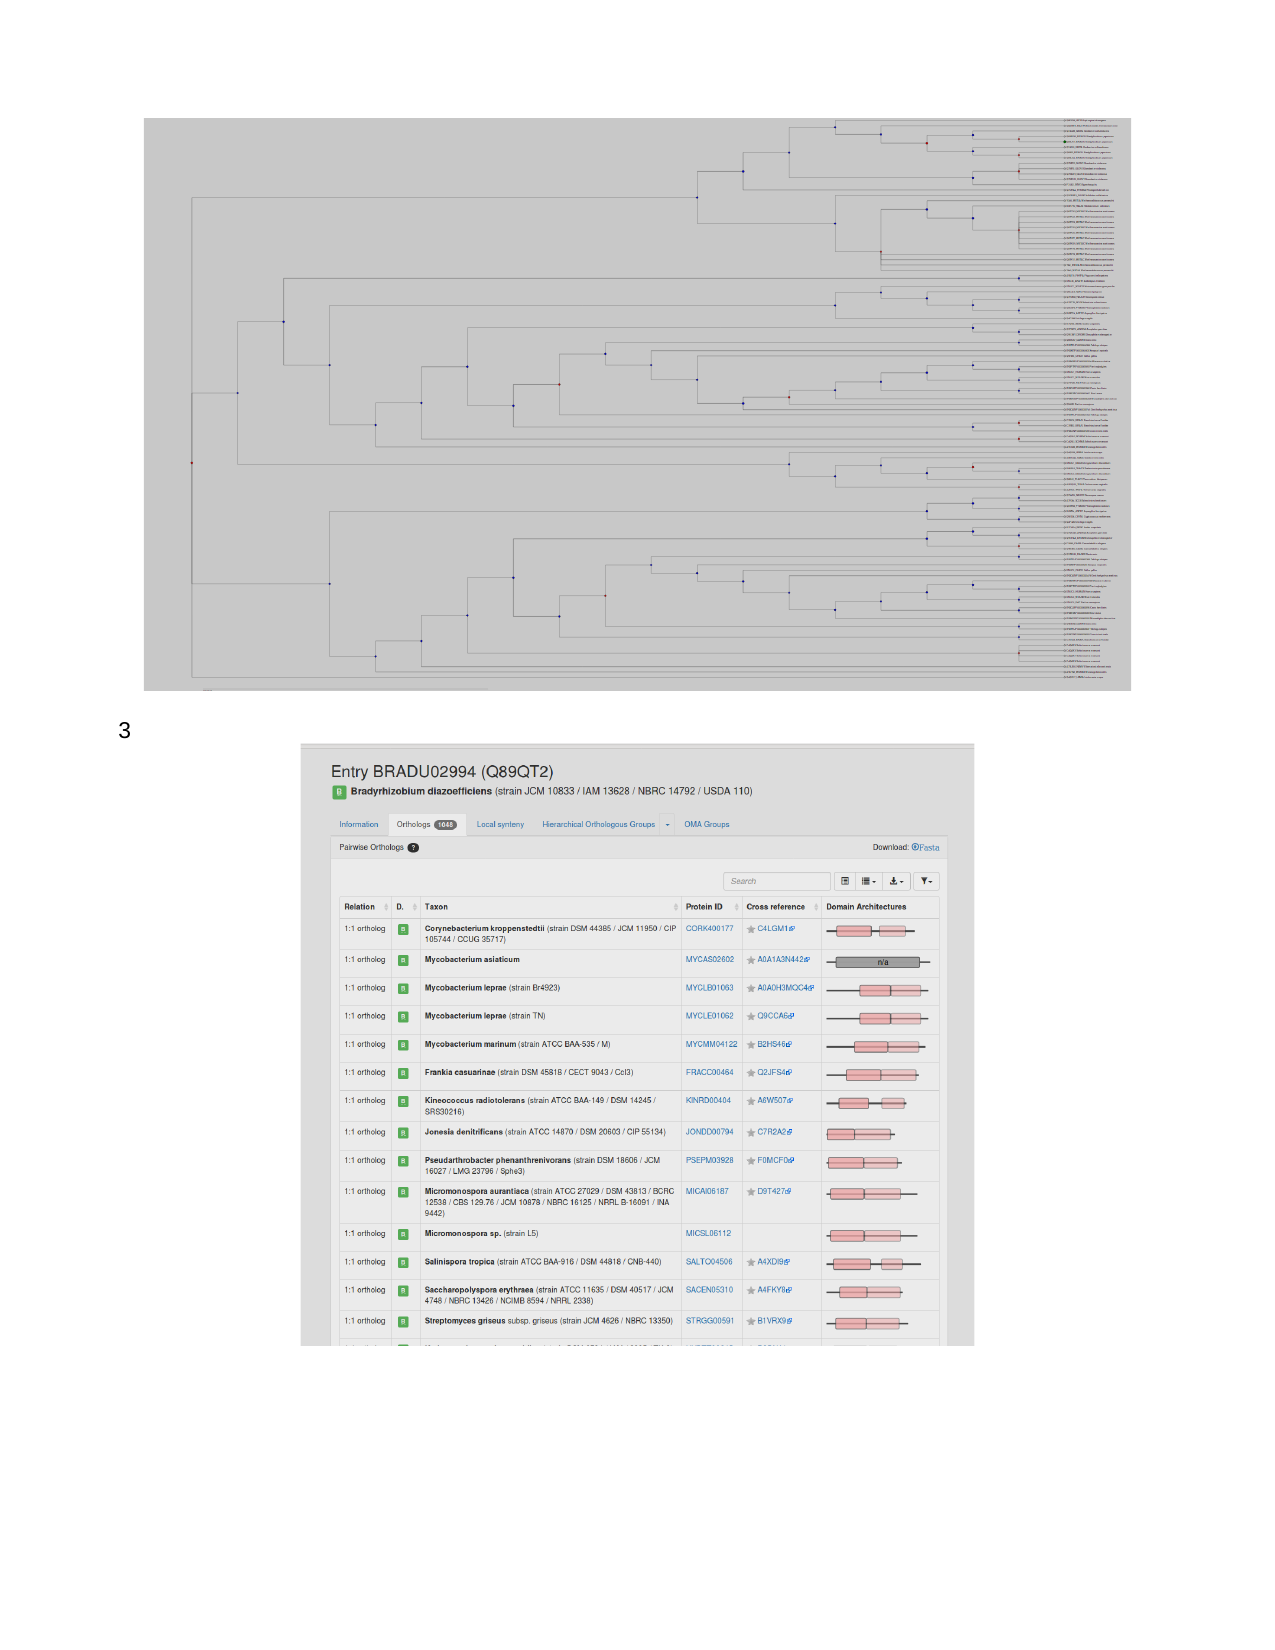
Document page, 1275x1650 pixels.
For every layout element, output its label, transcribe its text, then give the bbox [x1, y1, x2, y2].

text 3 [118, 717, 1157, 744]
picture [300, 743, 975, 1346]
picture [143, 118, 1132, 691]
